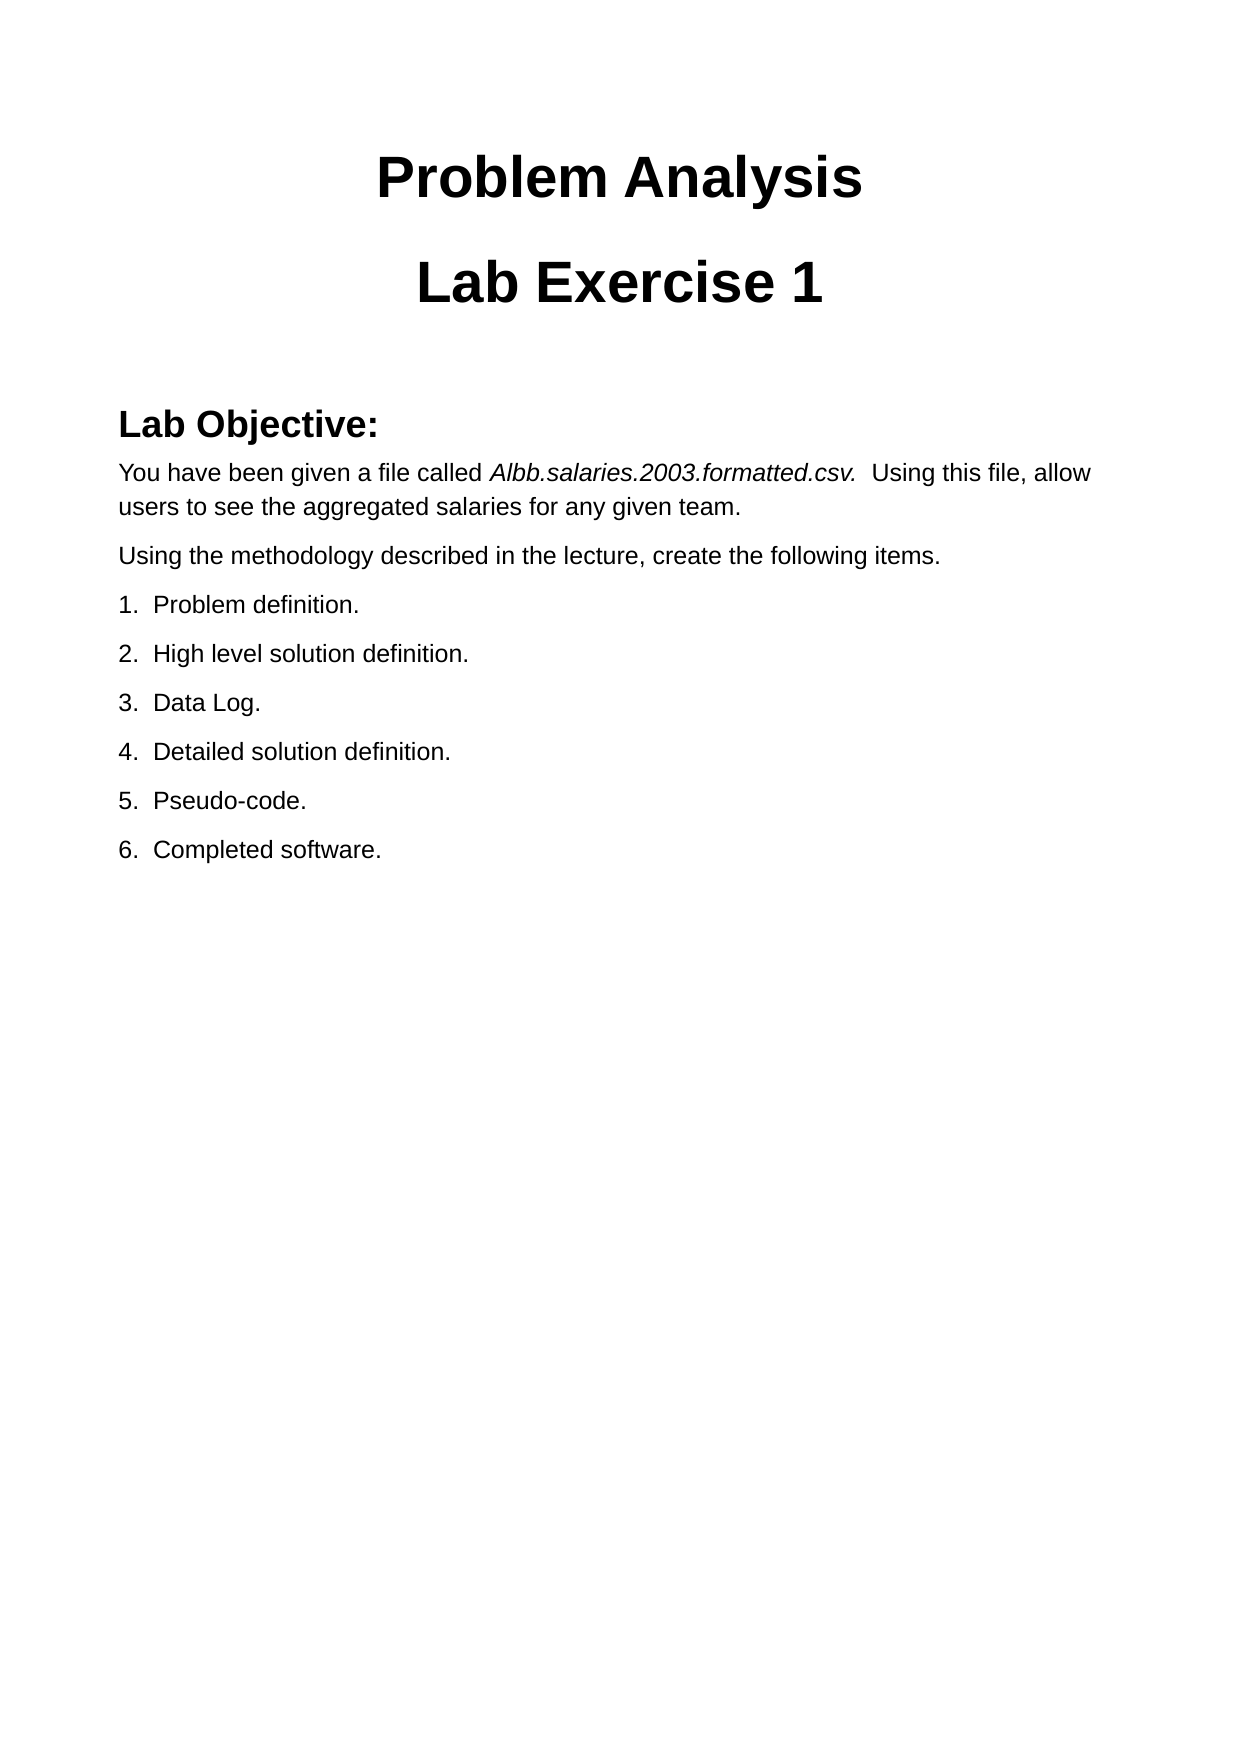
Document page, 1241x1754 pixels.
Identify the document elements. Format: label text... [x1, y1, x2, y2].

text 6. Completed software. [118, 835, 1122, 864]
text 1. Problem definition. [118, 590, 1122, 619]
text 3. Data Log. [118, 688, 1122, 717]
text 4. Detailed solution definition. [118, 737, 1122, 766]
subtitle Lab Objective: [118, 401, 1122, 445]
title Problem Analysis [118, 143, 1122, 210]
text You have been given a file called Albb.salaries.2003.formatted.csv. Using this file, allow users to see the aggregated salaries for any given team. [118, 457, 1122, 521]
title Lab Exercise 1 [118, 248, 1122, 315]
text 5. Pseudo-code. [118, 786, 1122, 815]
text 2. High level solution definition. [118, 639, 1122, 668]
text Using the methodology described in the lecture, create the following items. [118, 541, 1122, 570]
